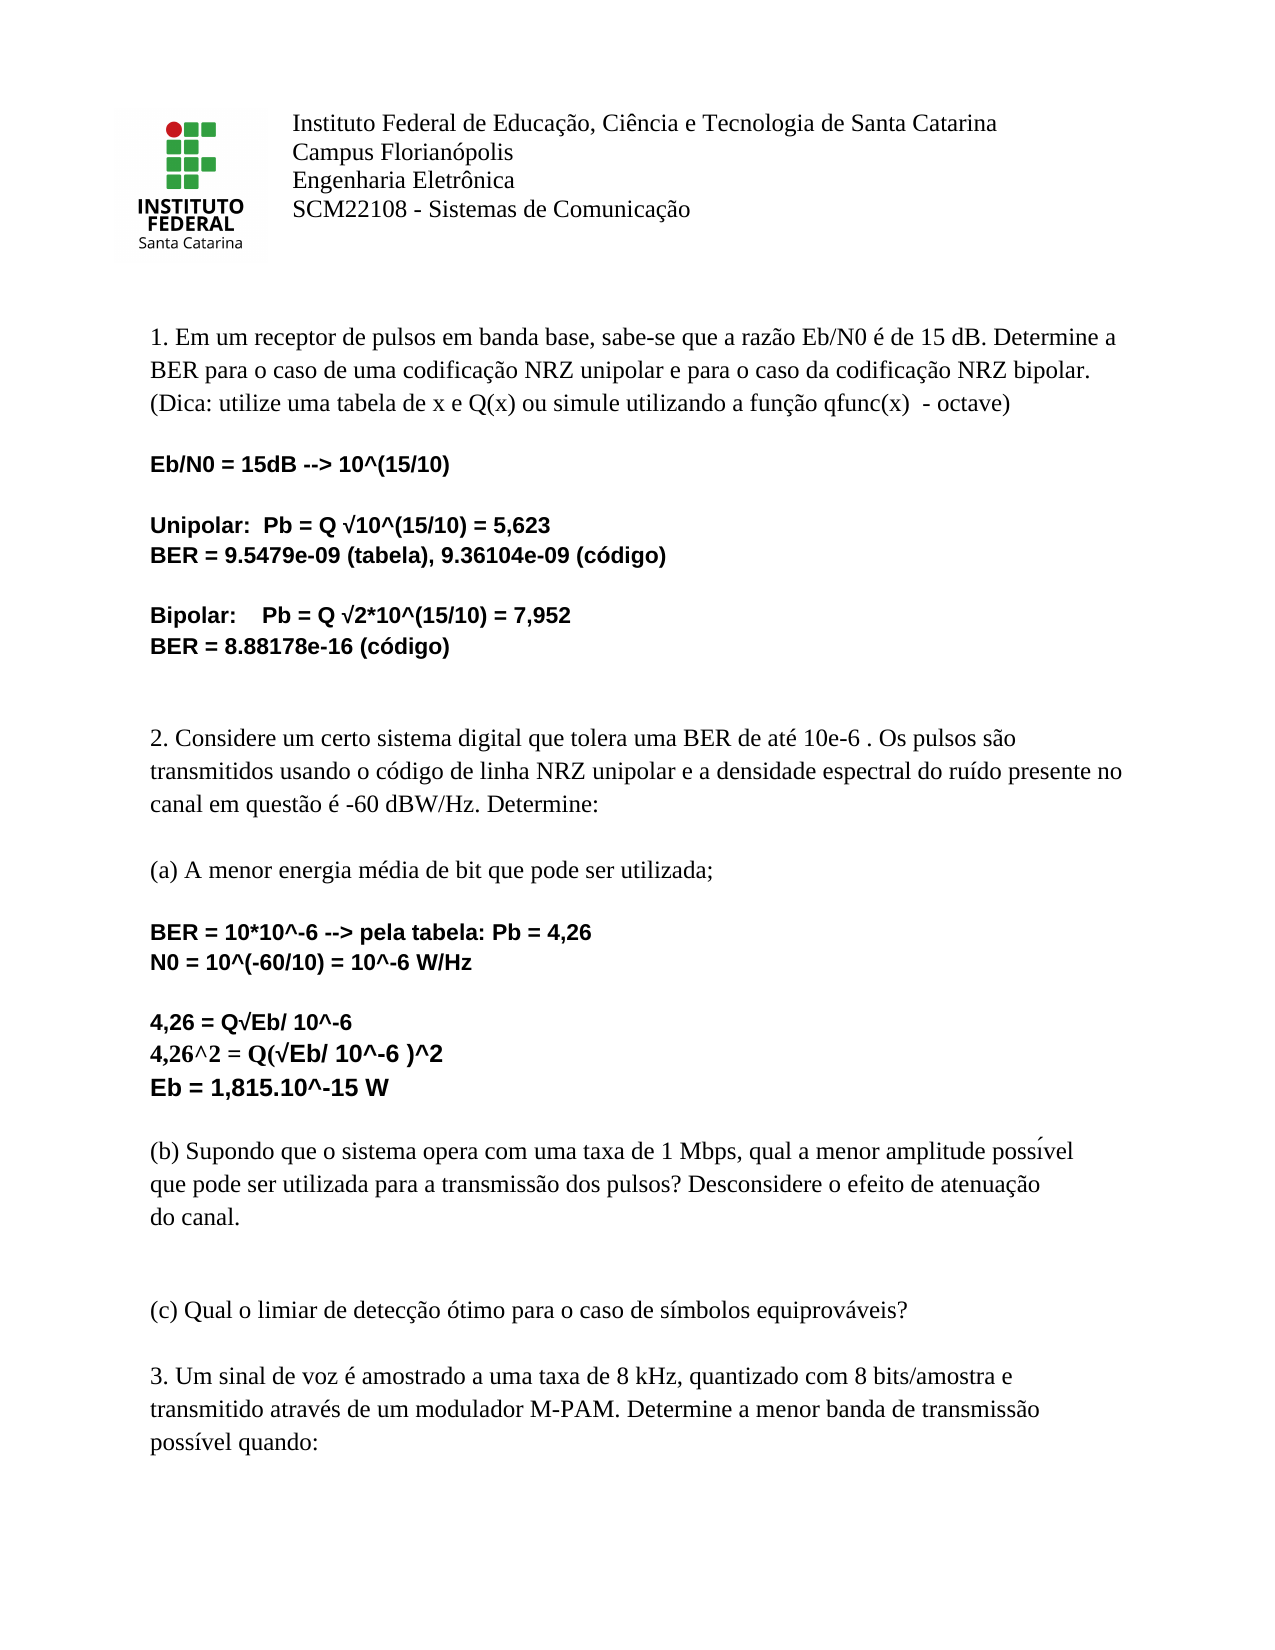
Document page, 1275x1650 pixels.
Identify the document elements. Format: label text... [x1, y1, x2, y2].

text 3. Um sinal de voz é amostrado a uma taxa de 8 kHz, quantizado com 8 bits/amostra e transmitido através de um modulador M-PAM. Determine a menor banda de transmissão possível quando: [150, 1361, 1125, 1456]
text (c) Qual o limiar de detecção ótimo para o caso de símbolos equiprováveis? [150, 1295, 1125, 1324]
text 4,26^2 = Q(√Eb/ 10^-6 )^2 [150, 1039, 1125, 1068]
text 4,26 = Q√Eb/ 10^-6 [150, 1009, 1125, 1036]
text Unipolar: Pb = Q √10^(15/10) = 5,623 [150, 512, 1125, 538]
picture [113, 108, 269, 263]
text BER = 8.88178e-16 (código) [150, 633, 1125, 659]
text que pode ser utilizada para a transmissão dos pulsos? Desconsidere o efeito de atenuação [150, 1169, 1125, 1197]
text BER = 10*10^-6 --> pela tabela: Pb = 4,26 [150, 918, 1125, 945]
text canal em questão é -60 dBW/Hz. Determine: [150, 789, 1125, 818]
text (b) Supondo que o sistema opera com uma taxa de 1 Mbps, qual a menor amplitude possı́vel [150, 1136, 1125, 1164]
text 1. Em um receptor de pulsos em banda base, sabe-se que a razão Eb/N0 é de 15 dB. Determine a BER para o caso de uma codificação NRZ unipolar e para o caso da codificação NRZ bipolar. (Dica: utilize uma tabela de x e Q(x) ou simule utilizando a função qfunc(x) - octave) [150, 322, 1125, 417]
text Eb = 1,815.10^-15 W [150, 1072, 1125, 1101]
text do canal. [150, 1202, 1125, 1231]
text (a) A menor energia média de bit que pode ser utilizada; [150, 855, 1125, 884]
text BER = 9.5479e-09 (tabela), 9.36104e-09 (código) [150, 542, 1125, 568]
text Eb/N0 = 15dB --> 10^(15/10) [150, 451, 1125, 478]
text 2. Considere um certo sistema digital que tolera uma BER de até 10e-6 . Os pulsos são transmitidos usando o código de linha NRZ unipolar e a densidade espectral do ruído presente no [150, 723, 1125, 785]
text N0 = 10^(-60/10) = 10^-6 W/Hz [150, 949, 1125, 975]
text Bipolar: Pb = Q √2*10^(15/10) = 7,952 [150, 602, 1125, 629]
